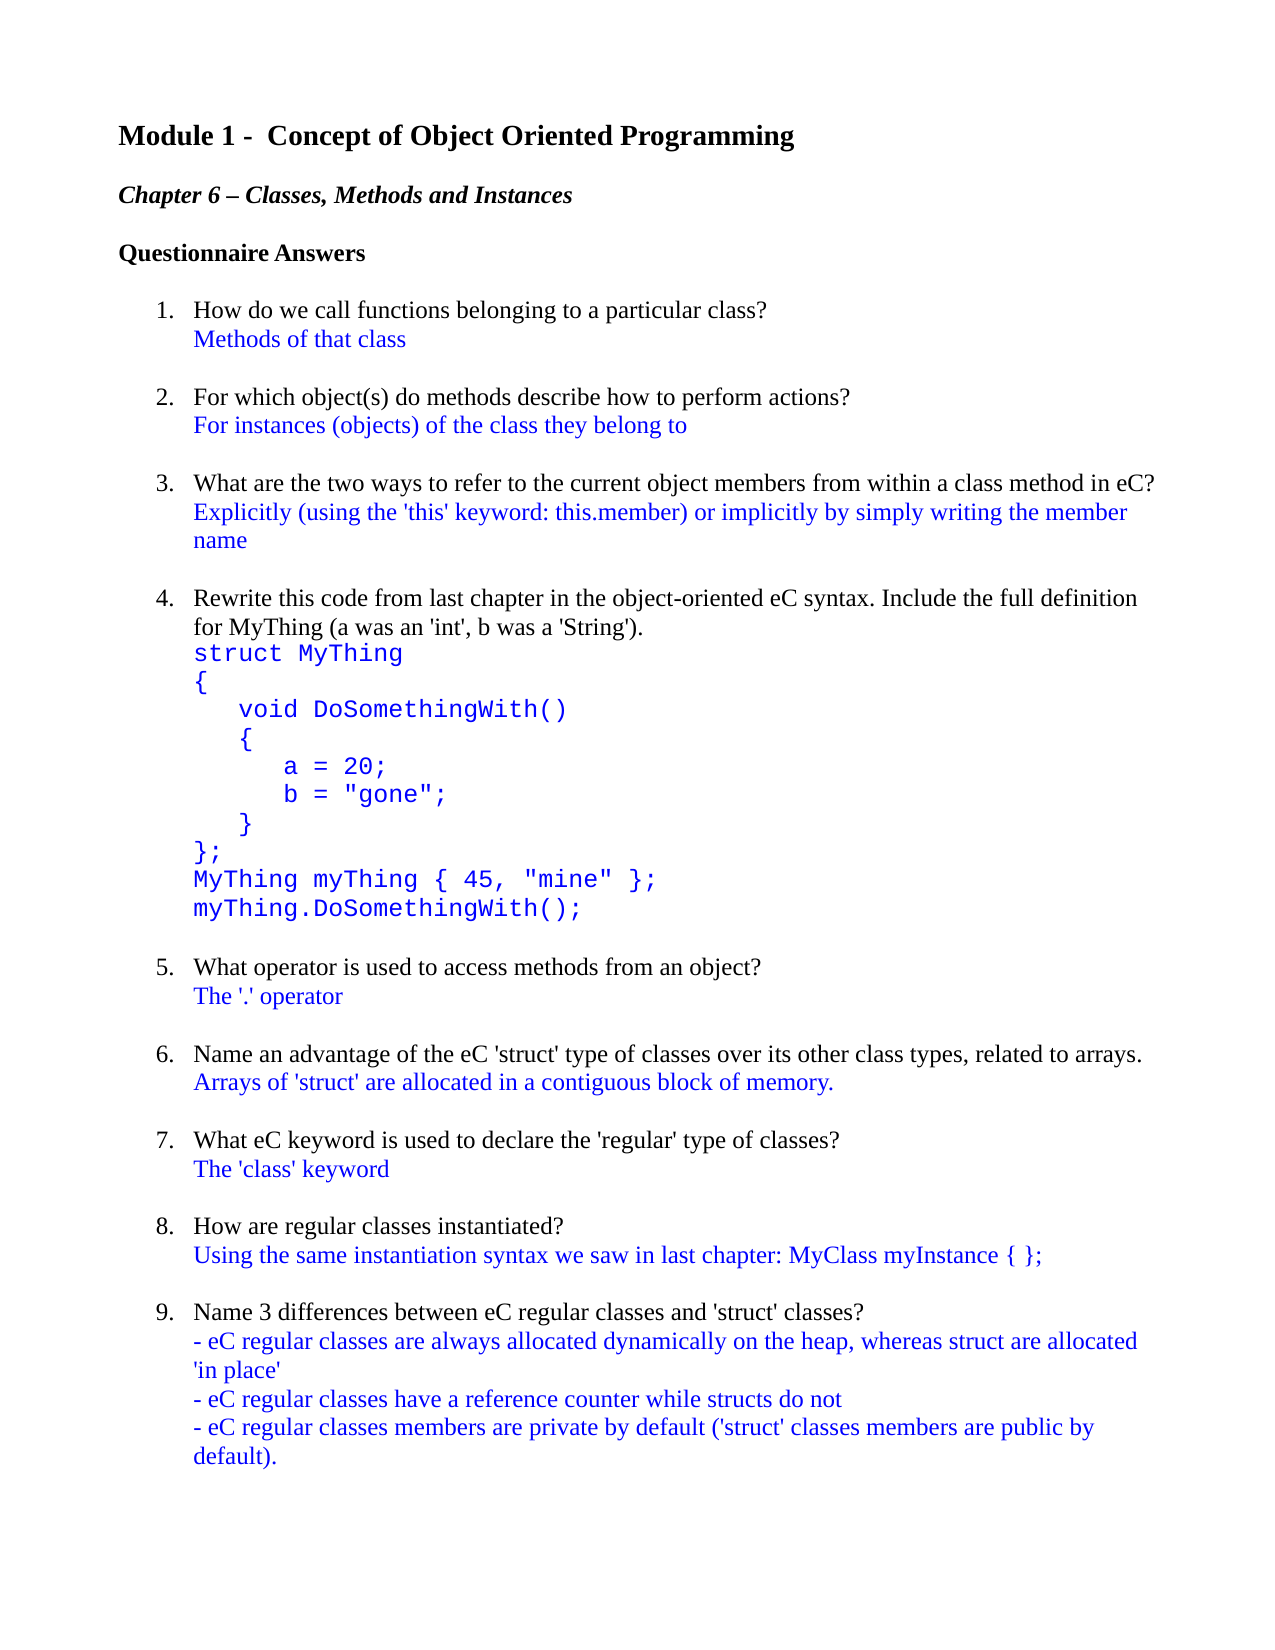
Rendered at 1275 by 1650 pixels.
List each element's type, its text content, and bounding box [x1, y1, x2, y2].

list What eC keyword is used to declare the 'regular' type of classes? The 'class' keyword [156, 1125, 1157, 1211]
list Name 3 differences between eC regular classes and 'struct' classes? - eC regular classes are always allocated dynamically on the heap, whereas struct are allocated 'in place' - eC regular classes have a reference counter while structs do not - eC regular classes members are private by default ('struct' classes members are public by default). [156, 1297, 1157, 1527]
list Rewrite this code from last chapter in the object-oriented eC syntax. Include the full definition for MyThing (a was an 'int', b was a 'String'). struct MyThing { void DoSomethingWith() { a = 20; b = "gone"; } }; MyThing myThing { 45, "mine" }; myThing.DoSomethingWith(); [156, 583, 1157, 952]
list How do we call functions belonging to a particular class? Methods of that class [156, 295, 1157, 382]
list How are regular classes instantiated? Using the same instantiation syntax we saw in last chapter: MyClass myInstance { }; [156, 1211, 1157, 1297]
list Name an advantage of the eC 'struct' type of classes over its other class types, related to arrays. Arrays of 'struct' are allocated in a contiguous block of memory. [156, 1039, 1157, 1125]
text Chapter 6 – Classes, Methods and Instances [118, 180, 1157, 209]
list For which object(s) do methods describe how to perform actions? For instances (objects) of the class they belong to [156, 382, 1157, 468]
text Module 1 - Concept of Object Oriented Programming [118, 118, 1157, 152]
list What are the two ways to refer to the current object members from within a class method in eC? Explicitly (using the 'this' keyword: this.member) or implicitly by simply writing the member name [156, 468, 1157, 583]
list What operator is used to access methods from an object? The '.' operator [156, 952, 1157, 1039]
text Questionnaire Answers [118, 238, 1157, 267]
